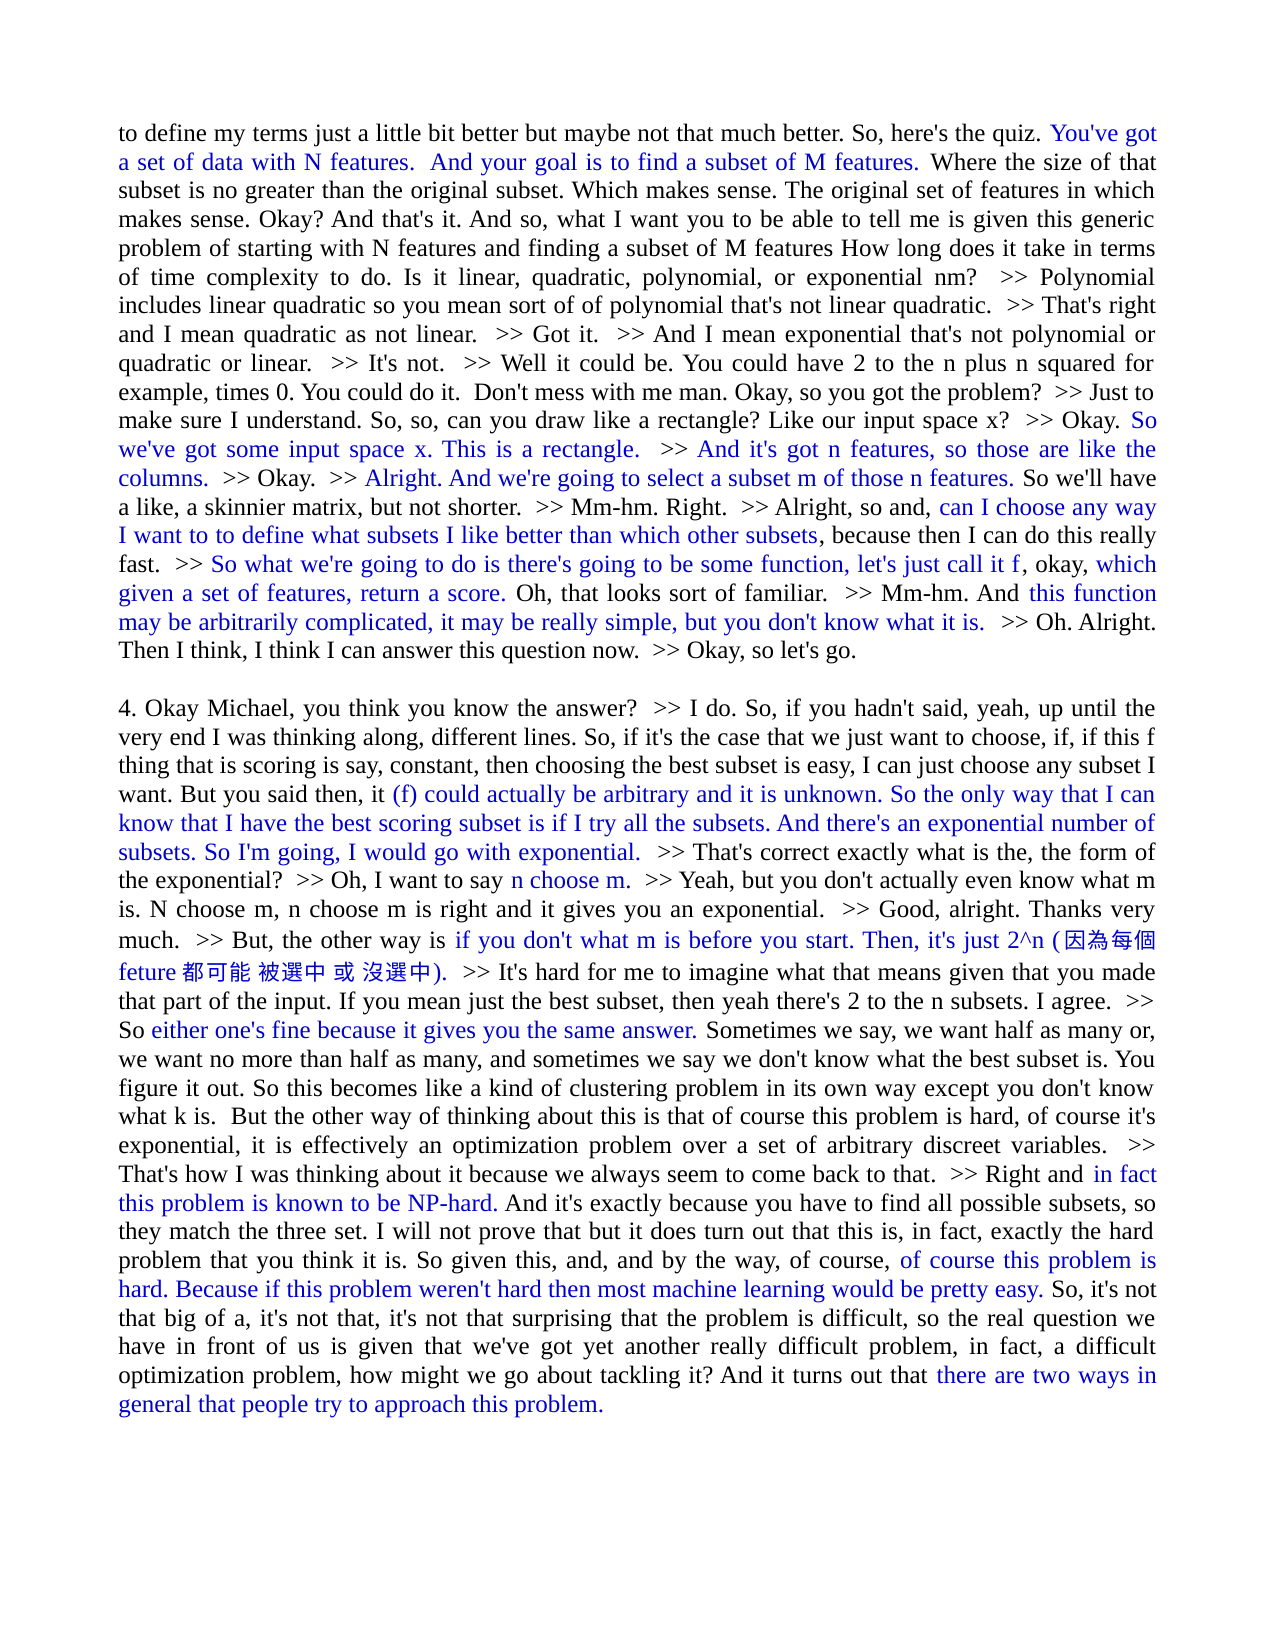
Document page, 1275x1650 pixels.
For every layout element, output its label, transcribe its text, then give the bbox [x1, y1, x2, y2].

text 4. Okay Michael, you think you know the answer? >> I do. So, if you hadn't said, yeah, up until the very end I was thinking along, different lines. So, if it's the case that we just want to choose, if, if this f thing that is scoring is say, constant, then choosing the best subset is easy, I can just choose any subset I want. But you said then, it (f) could actually be arbitrary and it is unknown. So the only way that I can know that I have the best scoring subset is if I try all the subsets. And there's an exponential number of subsets. So I'm going, I would go with exponential. >> That's correct exactly what is the, the form of the exponential? >> Oh, I want to say n choose m. >> Yeah, but you don't actually even know what m is. N choose m, n choose m is right and it gives you an exponential. >> Good, alright. Thanks very much. >> But, the other way is if you don't what m is before you start. Then, it's just 2^n (因為每個feture都可能 被選中 或 沒選中). >> It's hard for me to imagine what that means given that you made that part of the input. If you mean just the best subset, then yeah there's 2 to the n subsets. I agree. >> So either one's fine because it gives you the same answer. Sometimes we say, we want half as many or, we want no more than half as many, and sometimes we say we don't know what the best subset is. You figure it out. So this becomes like a kind of clustering problem in its own way except you don't know what k is. But the other way of thinking about this is that of course this problem is hard, of course it's exponential, it is effectively an optimization problem over a set of arbitrary discreet variables. >> That's how I was thinking about it because we always seem to come back to that. >> Right and in fact this problem is known to be NP-hard. And it's exactly because you have to find all possible subsets, so they match the three set. I will not prove that but it does turn out that this is, in fact, exactly the hard problem that you think it is. So given this, and, and by the way, of course, of course this problem is hard. Because if this problem weren't hard then most machine learning would be pretty easy. So, it's not that big of a, it's not that, it's not that surprising that the problem is difficult, so the real question we have in front of us is given that we've got yet another really difficult problem, in fact, a difficult optimization problem, how might we go about tackling it? And it turns out that there are two ways in general that people try to approach this problem. [118, 693, 1157, 1418]
text to define my terms just a little bit better but maybe not that much better. So, here's the quiz. You've got a set of data with N features. And your goal is to find a subset of M features. Where the size of that subset is no greater than the original subset. Which makes sense. The original set of features in which makes sense. Okay? And that's it. And so, what I want you to be able to tell me is given this generic problem of starting with N features and finding a subset of M features How long does it take in terms of time complexity to do. Is it linear, quadratic, polynomial, or exponential nm? >> Polynomial includes linear quadratic so you mean sort of of polynomial that's not linear quadratic. >> That's right and I mean quadratic as not linear. >> Got it. >> And I mean exponential that's not polynomial or quadratic or linear. >> It's not. >> Well it could be. You could have 2 to the n plus n squared for example, times 0. You could do it. Don't mess with me man. Okay, so you got the problem? >> Just to make sure I understand. So, so, can you draw like a rectangle? Like our input space x? >> Okay. So we've got some input space x. This is a rectangle. >> And it's got n features, so those are like the columns. >> Okay. >> Alright. And we're going to select a subset m of those n features. So we'll have a like, a skinnier matrix, but not shorter. >> Mm-hm. Right. >> Alright, so and, can I choose any way I want to to define what subsets I like better than which other subsets, because then I can do this really fast. >> So what we're going to do is there's going to be some function, let's just call it f, okay, which given a set of features, return a score. Oh, that looks sort of familiar. >> Mm-hm. And this function may be arbitrarily complicated, it may be really simple, but you don't know what it is. >> Oh. Alright. Then I think, I think I can answer this question now. >> Okay, so let's go. [118, 118, 1157, 664]
